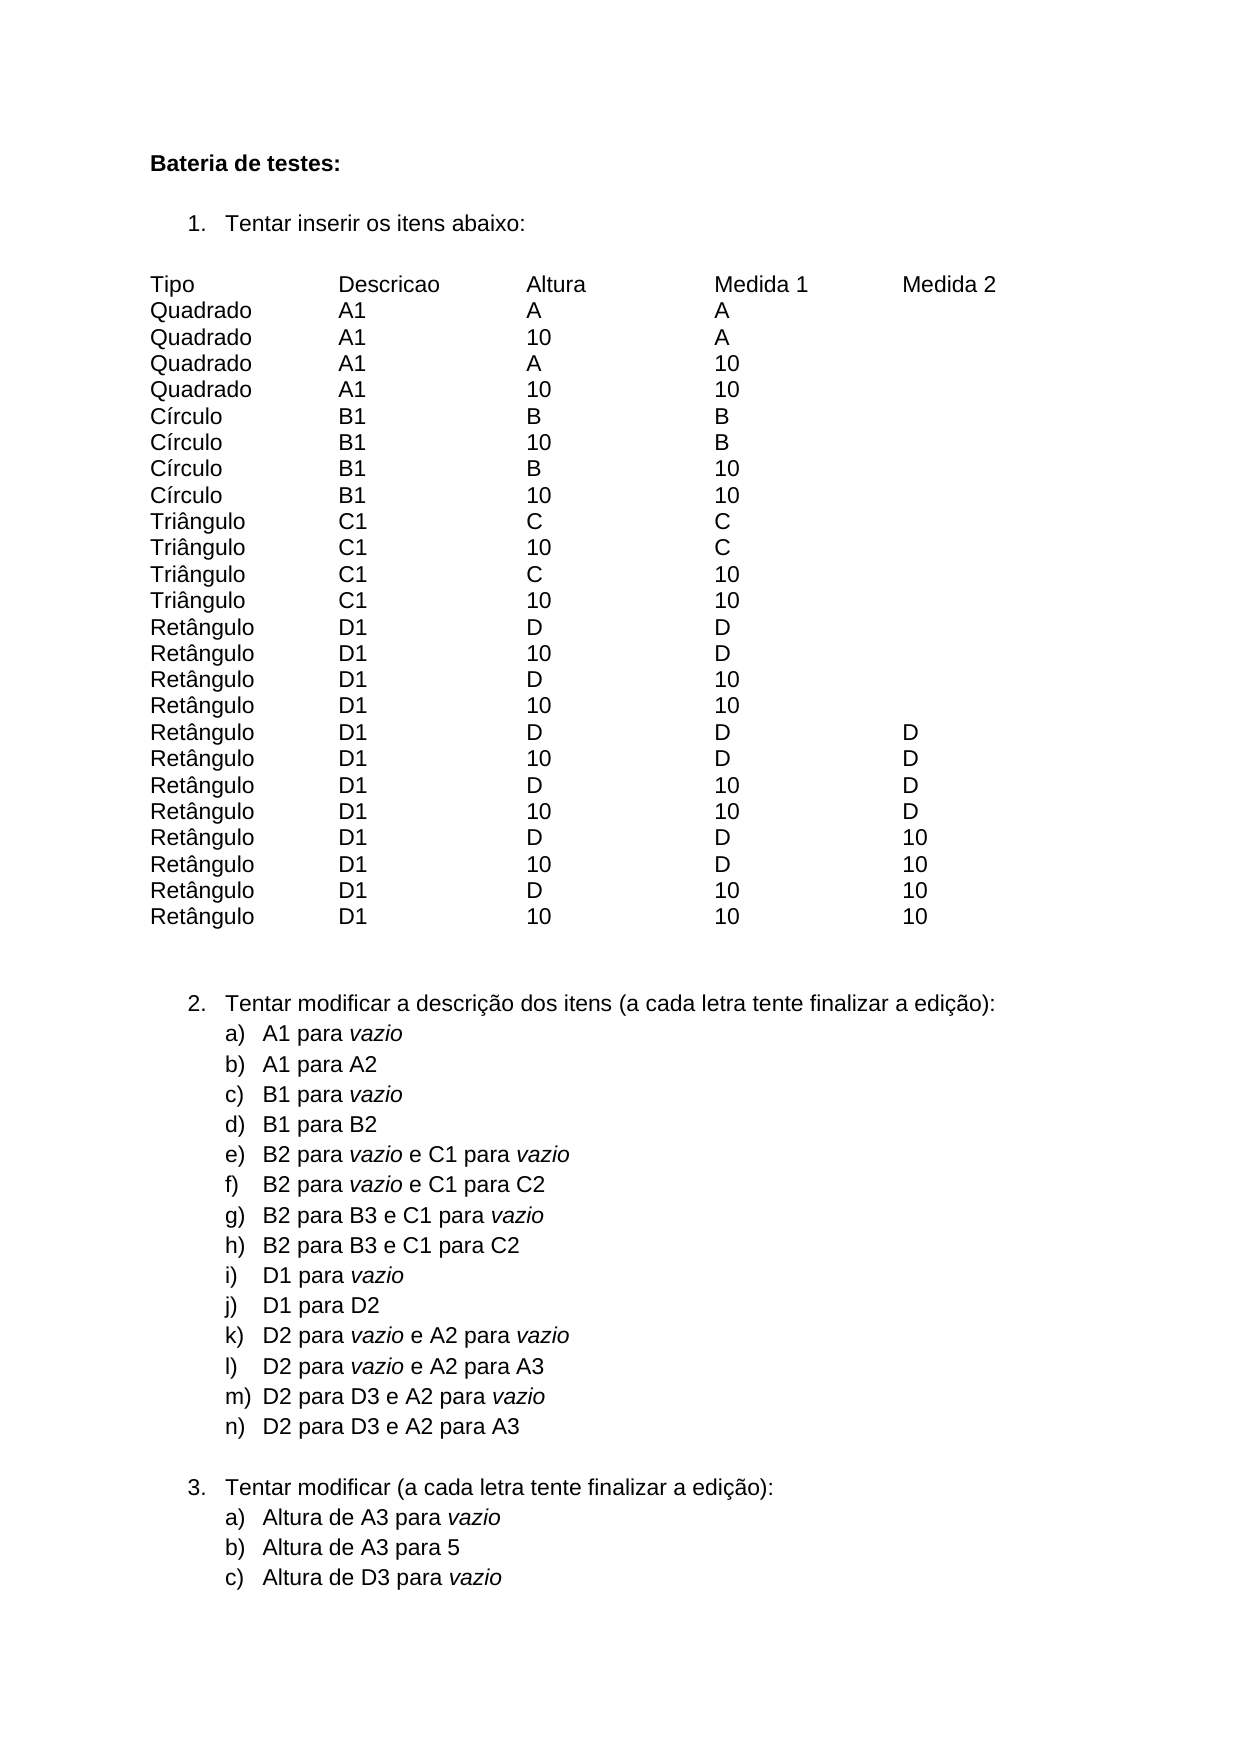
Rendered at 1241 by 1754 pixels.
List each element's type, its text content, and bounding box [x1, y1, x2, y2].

table_cell [902, 482, 1083, 508]
table_cell [902, 561, 1083, 587]
table_cell D1 [338, 798, 526, 824]
table_cell D1 [338, 824, 526, 851]
table_cell 10 [714, 376, 902, 403]
table_cell B1 [338, 403, 526, 429]
table_cell D [526, 614, 714, 640]
table_cell D [526, 877, 714, 903]
list D2 para vazio e A2 para A3 [225, 1353, 1090, 1379]
table_cell 10 [714, 666, 902, 692]
table_cell 10 [714, 350, 902, 376]
table_cell A1 [338, 324, 526, 350]
table_cell [902, 614, 1083, 640]
table_cell Quadrado [150, 297, 338, 323]
table_cell Círculo [150, 455, 338, 482]
table_cell B [714, 429, 902, 455]
table_cell C [526, 508, 714, 534]
table_cell D1 [338, 640, 526, 666]
table_cell 10 [902, 851, 1083, 877]
table_cell 10 [714, 903, 902, 930]
table_cell A1 [338, 376, 526, 403]
table_cell C [714, 508, 902, 534]
table_cell 10 [526, 429, 714, 455]
text Bateria de testes: [150, 150, 1090, 176]
list Altura de D3 para vazio [225, 1564, 1090, 1590]
table_cell [902, 587, 1083, 613]
table_cell 10 [526, 798, 714, 824]
table_cell C1 [338, 561, 526, 587]
table_cell 10 [714, 482, 902, 508]
table_cell C1 [338, 534, 526, 561]
table_cell D1 [338, 877, 526, 903]
table_cell [902, 297, 1083, 323]
table_cell [902, 429, 1083, 455]
table_cell Retângulo [150, 693, 338, 719]
table_cell B1 [338, 482, 526, 508]
table_cell 10 [526, 376, 714, 403]
table_cell 10 [714, 693, 902, 719]
table_cell 10 [902, 824, 1083, 851]
table_cell D [902, 798, 1083, 824]
table_cell D [714, 824, 902, 851]
table_cell [902, 324, 1083, 350]
table_cell A1 [338, 350, 526, 376]
table_cell Quadrado [150, 376, 338, 403]
table_cell Quadrado [150, 324, 338, 350]
table_cell 10 [714, 798, 902, 824]
table_cell C [526, 561, 714, 587]
table_cell [902, 508, 1083, 534]
table_cell 10 [526, 534, 714, 561]
table_header Medida 2 [902, 271, 1083, 297]
table_cell D1 [338, 719, 526, 745]
table_cell D [526, 824, 714, 851]
table_cell Retângulo [150, 640, 338, 666]
table_cell D [714, 719, 902, 745]
table_cell A [526, 297, 714, 323]
table_cell D1 [338, 772, 526, 798]
table_cell [902, 693, 1083, 719]
list A1 para A2 [225, 1051, 1090, 1077]
table_cell Triângulo [150, 587, 338, 613]
table_cell 10 [714, 587, 902, 613]
list D2 para vazio e A2 para vazio [225, 1322, 1090, 1349]
list D1 para D2 [225, 1292, 1090, 1318]
table_header Descricao [338, 271, 526, 297]
table_cell 10 [526, 903, 714, 930]
table_cell C [714, 534, 902, 561]
table_cell D1 [338, 693, 526, 719]
table_cell D [902, 772, 1083, 798]
table_cell C1 [338, 587, 526, 613]
table_cell Retângulo [150, 877, 338, 903]
list B1 para vazio [225, 1081, 1090, 1107]
table_cell 10 [714, 772, 902, 798]
list Tentar modificar (a cada letra tente finalizar a edição): [187, 1473, 1090, 1500]
table_cell [902, 350, 1083, 376]
table_cell 10 [714, 877, 902, 903]
list Tentar inserir os itens abaixo: [187, 210, 1090, 237]
table_cell Círculo [150, 429, 338, 455]
table_cell B [526, 455, 714, 482]
table_cell Triângulo [150, 561, 338, 587]
table_cell 10 [714, 455, 902, 482]
table_cell 10 [902, 903, 1083, 930]
table_cell Retângulo [150, 719, 338, 745]
table_cell [902, 403, 1083, 429]
table_cell D [902, 719, 1083, 745]
table_cell Retângulo [150, 614, 338, 640]
table_cell B1 [338, 429, 526, 455]
table_cell A1 [338, 297, 526, 323]
table_cell D [714, 745, 902, 772]
list B1 para B2 [225, 1111, 1090, 1137]
table_cell D1 [338, 851, 526, 877]
table_cell Retângulo [150, 851, 338, 877]
table_cell C1 [338, 508, 526, 534]
table_cell D [902, 745, 1083, 772]
table_cell Retângulo [150, 798, 338, 824]
table_cell 10 [526, 482, 714, 508]
table_cell D [714, 614, 902, 640]
table_cell [902, 666, 1083, 692]
table_cell Círculo [150, 482, 338, 508]
list B2 para vazio e C1 para C2 [225, 1171, 1090, 1198]
table_cell D [526, 772, 714, 798]
table_cell [902, 455, 1083, 482]
list A1 para vazio [225, 1020, 1090, 1047]
list D2 para D3 e A2 para A3 [225, 1413, 1090, 1439]
table_cell D [714, 851, 902, 877]
table_header Tipo [150, 271, 338, 297]
table_cell D [714, 640, 902, 666]
table_cell Retângulo [150, 666, 338, 692]
table_cell Quadrado [150, 350, 338, 376]
list Altura de A3 para 5 [225, 1534, 1090, 1560]
table_cell A [714, 297, 902, 323]
table_cell A [714, 324, 902, 350]
table_cell Triângulo [150, 508, 338, 534]
table_header Altura [526, 271, 714, 297]
table_cell B1 [338, 455, 526, 482]
table_cell 10 [526, 587, 714, 613]
table_cell Retângulo [150, 903, 338, 930]
table_cell Círculo [150, 403, 338, 429]
table_cell 10 [526, 324, 714, 350]
table_cell D1 [338, 745, 526, 772]
table_cell D1 [338, 903, 526, 930]
table_cell [902, 534, 1083, 561]
table_cell Retângulo [150, 772, 338, 798]
table_cell Retângulo [150, 745, 338, 772]
table_cell 10 [714, 561, 902, 587]
table_cell Triângulo [150, 534, 338, 561]
table_cell [902, 376, 1083, 403]
table_header Medida 1 [714, 271, 902, 297]
table_cell D1 [338, 614, 526, 640]
list B2 para B3 e C1 para vazio [225, 1202, 1090, 1228]
list D2 para D3 e A2 para vazio [225, 1383, 1090, 1409]
table_cell D [526, 719, 714, 745]
list Altura de A3 para vazio [225, 1504, 1090, 1530]
table_cell 10 [526, 851, 714, 877]
table_cell D1 [338, 666, 526, 692]
table_cell Retângulo [150, 824, 338, 851]
table_cell 10 [526, 745, 714, 772]
table_cell 10 [526, 640, 714, 666]
table_cell D [526, 666, 714, 692]
list B2 para vazio e C1 para vazio [225, 1141, 1090, 1167]
table_cell 10 [526, 693, 714, 719]
list B2 para B3 e C1 para C2 [225, 1232, 1090, 1258]
table_cell A [526, 350, 714, 376]
list D1 para vazio [225, 1262, 1090, 1288]
table_cell [902, 640, 1083, 666]
list Tentar modificar a descrição dos itens (a cada letra tente finalizar a edição): [187, 990, 1090, 1016]
table_cell B [526, 403, 714, 429]
table_cell 10 [902, 877, 1083, 903]
table_cell B [714, 403, 902, 429]
